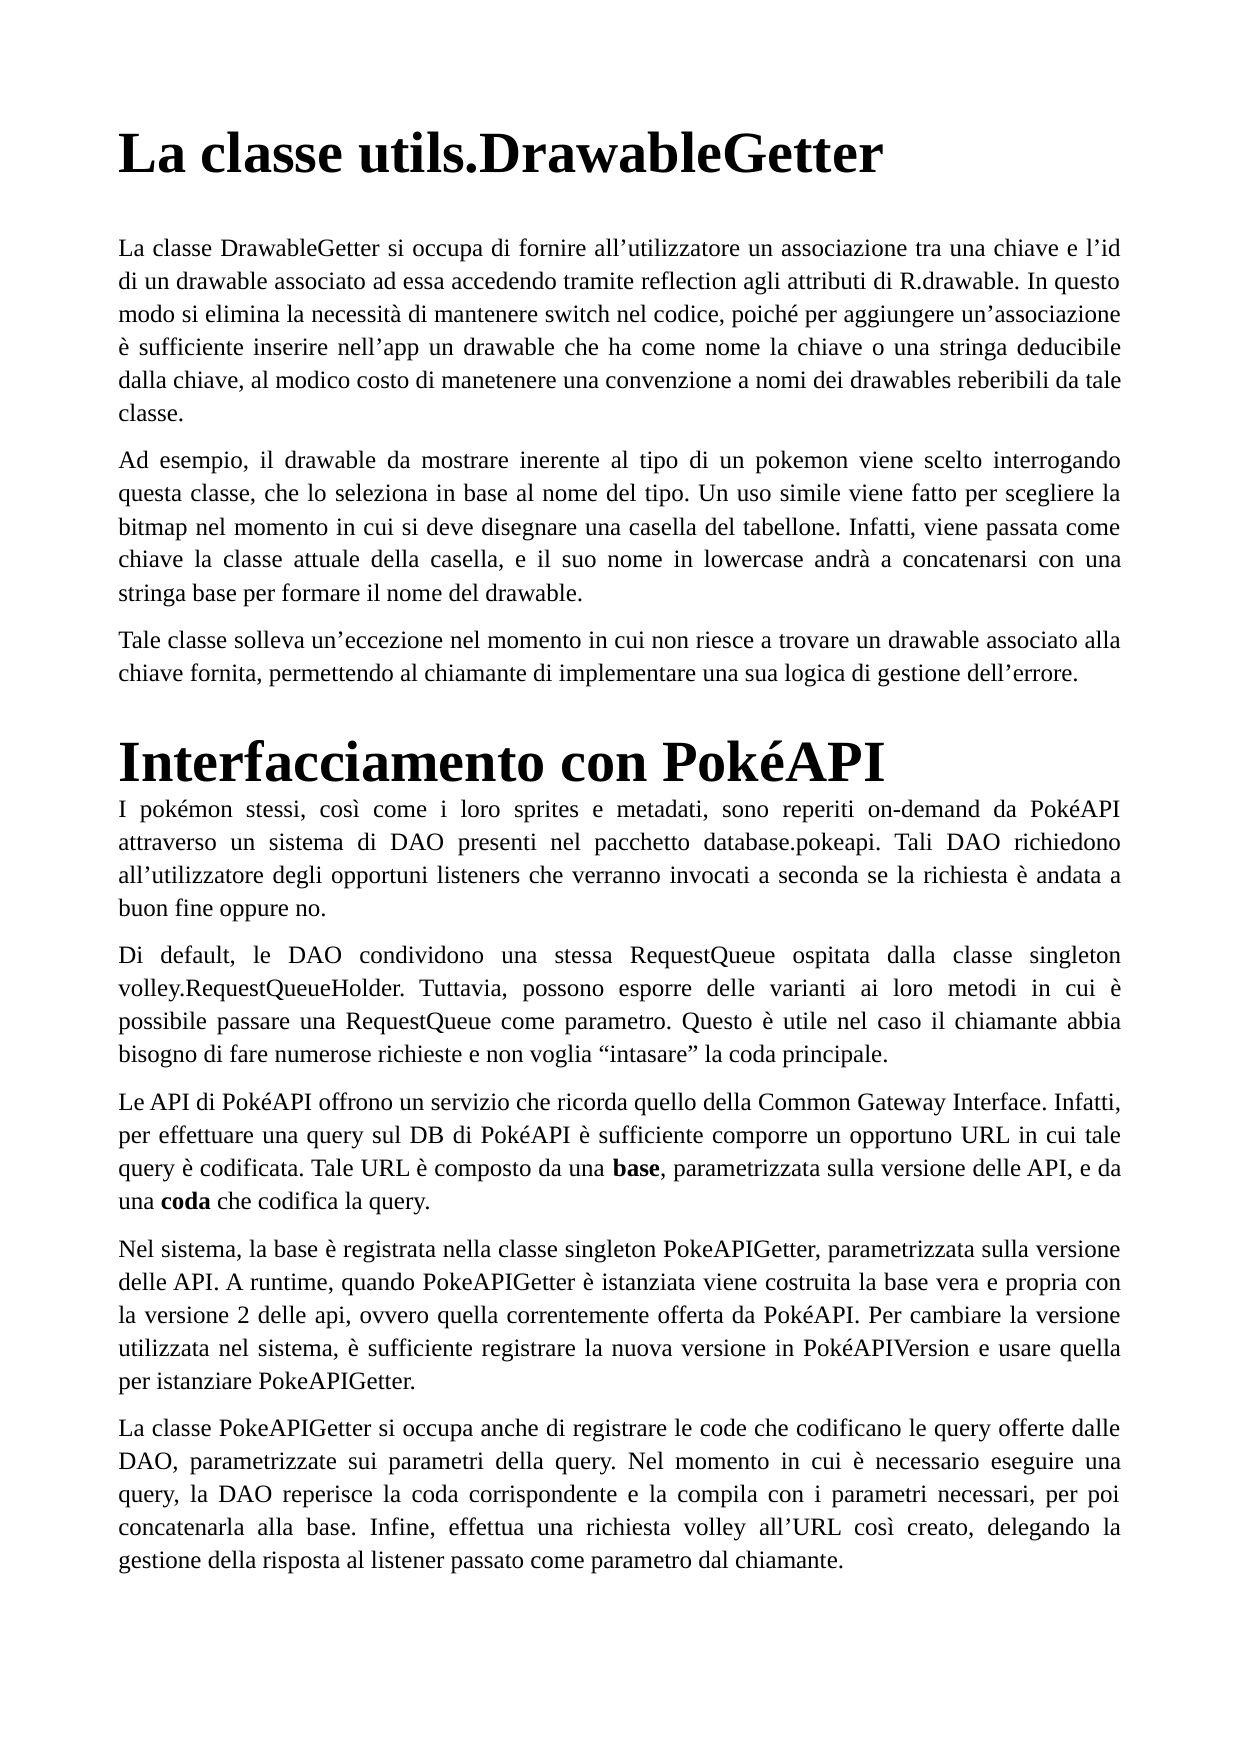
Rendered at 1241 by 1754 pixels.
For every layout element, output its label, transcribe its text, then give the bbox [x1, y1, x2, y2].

text Tale classe solleva un’eccezione nel momento in cui non riesce a trovare un drawable associato alla chiave fornita, permettendo al chiamante di implementare una sua logica di gestione dell’errore. [118, 625, 1122, 687]
text Di default, le DAO condividono una stessa RequestQueue ospitata dalla classe singleton volley.RequestQueueHolder. Tuttavia, possono esporre delle varianti ai loro metodi in cui è possibile passare una RequestQueue come parametro. Questo è utile nel caso il chiamante abbia bisogno di fare numerose richieste e non voglia “intasare” la coda principale. [118, 940, 1122, 1068]
text I pokémon stessi, così come i loro sprites e metadati, sono reperiti on-demand da PokéAPI attraverso un sistema di DAO presenti nel pacchetto database.pokeapi. Tali DAO richiedono all’utilizzatore degli opportuni listeners che verranno invocati a seconda se la richiesta è andata a buon fine oppure no. [118, 794, 1122, 922]
subtitle La classe utils.DrawableGetter [118, 118, 1122, 185]
subtitle Interfacciamento con PokéAPI [118, 727, 1122, 794]
text Nel sistema, la base è registrata nella classe singleton PokeAPIGetter, parametrizzata sulla versione delle API. A runtime, quando PokeAPIGetter è istanziata viene costruita la base vera e propria con la versione 2 delle api, ovvero quella correntemente offerta da PokéAPI. Per cambiare la versione utilizzata nel sistema, è sufficiente registrare la nuova versione in PokéAPIVersion e usare quella per istanziare PokeAPIGetter. [118, 1234, 1122, 1394]
text Ad esempio, il drawable da mostrare inerente al tipo di un pokemon viene scelto interrogando questa classe, che lo seleziona in base al nome del tipo. Un uso simile viene fatto per scegliere la bitmap nel momento in cui si deve disegnare una casella del tabellone. Infatti, viene passata come chiave la classe attuale della casella, e il suo nome in lowercase andrà a concatenarsi con una stringa base per formare il nome del drawable. [118, 446, 1122, 606]
text La classe DrawableGetter si occupa di fornire all’utilizzatore un associazione tra una chiave e l’id di un drawable associato ad essa accedendo tramite reflection agli attributi di R.drawable. In questo modo si elimina la necessità di mantenere switch nel codice, poiché per aggiungere un’associazione è sufficiente inserire nell’app un drawable che ha come nome la chiave o una stringa deducibile dalla chiave, al modico costo di manetenere una convenzione a nomi dei drawables reberibili da tale classe. [118, 233, 1122, 427]
text La classe PokeAPIGetter si occupa anche di registrare le code che codificano le query offerte dalle DAO, parametrizzate sui parametri della query. Nel momento in cui è necessario eseguire una query, la DAO reperisce la coda corrispondente e la compila con i parametri necessari, per poi concatenarla alla base. Infine, effettua una richiesta volley all’URL così creato, delegando la gestione della risposta al listener passato come parametro dal chiamante. [118, 1413, 1122, 1574]
text Le API di PokéAPI offrono un servizio che ricorda quello della Common Gateway Interface. Infatti, per effettuare una query sul DB di PokéAPI è sufficiente comporre un opportuno URL in cui tale query è codificata. Tale URL è composto da una base, parametrizzata sulla versione delle API, e da una coda che codifica la query. [118, 1087, 1122, 1215]
